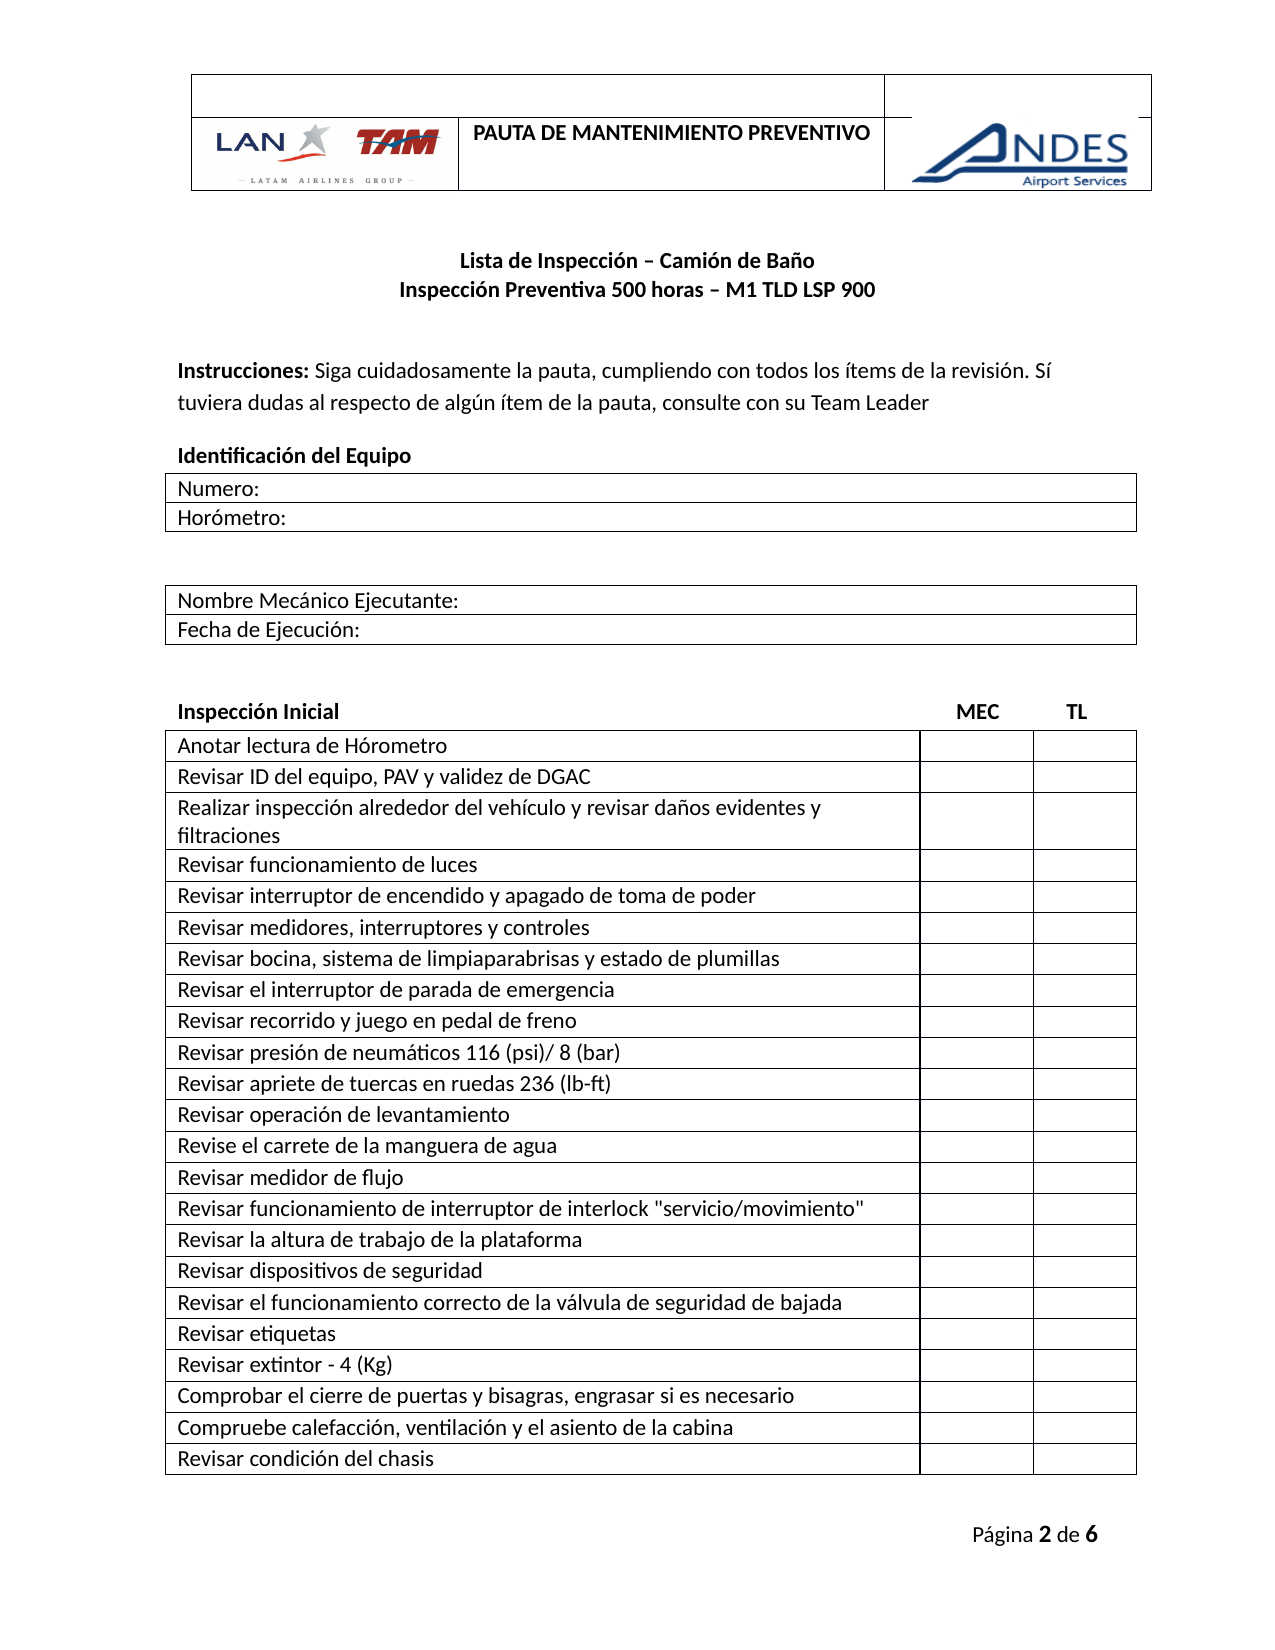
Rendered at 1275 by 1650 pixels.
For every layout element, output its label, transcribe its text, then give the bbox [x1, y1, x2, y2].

table_cell Revisar bocina, sistema de limpiaparabrisas y estado de plumillas [166, 944, 919, 974]
table_cell [1034, 1444, 1136, 1474]
picture [204, 118, 454, 190]
table_cell [921, 1132, 1033, 1162]
table_cell Horómetro: [166, 503, 1136, 531]
table_cell Revisar el funcionamiento correcto de la válvula de seguridad de bajada [166, 1288, 919, 1318]
table_cell Compruebe calefacción, ventilación y el asiento de la cabina [166, 1413, 919, 1443]
table_cell Revisar etiquetas [166, 1319, 919, 1349]
table_cell Fecha de Ejecución: [166, 615, 1136, 643]
table_header [921, 731, 1033, 761]
table_cell Revisar medidor de flujo [166, 1163, 919, 1193]
table_cell [921, 913, 1033, 943]
table_cell Revisar dispositivos de seguridad [166, 1257, 919, 1287]
table_cell [1034, 1319, 1136, 1349]
table_cell Revisar presión de neumáticos 116 (psi)/ 8 (bar) [166, 1038, 919, 1068]
table_cell [1034, 1413, 1136, 1443]
table_cell [1034, 1007, 1136, 1037]
table_cell [1034, 882, 1136, 912]
table_cell Revisar el interruptor de parada de emergencia [166, 975, 919, 1006]
table_header Anotar lectura de Hórometro [166, 731, 919, 761]
table_cell [921, 1413, 1033, 1443]
table_cell Revisar interruptor de encendido y apagado de toma de poder [166, 882, 919, 912]
table_cell Realizar inspección alrededor del vehículo y revisar daños evidentes y filtraciones [166, 793, 919, 849]
table_cell [1034, 913, 1136, 943]
table_cell [921, 1225, 1033, 1256]
picture [911, 117, 1139, 190]
table_cell Revisar extintor - 4 (Kg) [166, 1350, 919, 1381]
table_cell [921, 1319, 1033, 1349]
table_cell [921, 1288, 1033, 1318]
table_header Numero: [166, 474, 1136, 502]
text Identificación del Equipo [177, 441, 1098, 469]
table_cell [1034, 975, 1136, 1006]
text Inspección Inicial MEC TL [177, 697, 1098, 726]
table_cell [1034, 1100, 1136, 1131]
table_cell [1034, 850, 1136, 881]
table_cell [921, 975, 1033, 1006]
text Lista de Inspección – Camión de Baño [177, 247, 1098, 275]
table_header [1034, 731, 1136, 761]
table_cell Revisar recorrido y juego en pedal de freno [166, 1007, 919, 1037]
table_cell [921, 882, 1033, 912]
table_cell Revisar apriete de tuercas en ruedas 236 (lb-ft) [166, 1069, 919, 1099]
table_cell [921, 1257, 1033, 1287]
table_cell Revisar condición del chasis [166, 1444, 919, 1474]
table_cell [1034, 1163, 1136, 1193]
table_cell [1034, 1350, 1136, 1381]
table_cell [921, 1038, 1033, 1068]
table_cell [1034, 1038, 1136, 1068]
table_cell Revisar funcionamiento de interruptor de interlock "servicio/movimiento" [166, 1194, 919, 1224]
table_cell [921, 1100, 1033, 1131]
table_cell Comprobar el cierre de puertas y bisagras, engrasar si es necesario [166, 1382, 919, 1412]
picture [204, 191, 454, 195]
table_cell [1034, 944, 1136, 974]
table_cell [1034, 1132, 1136, 1162]
table_cell Revisar la altura de trabajo de la plataforma [166, 1225, 919, 1256]
table_cell [921, 1194, 1033, 1224]
table_cell [921, 1444, 1033, 1474]
table_header Nombre Mecánico Ejecutante: [166, 586, 1136, 614]
text Inspección Preventiva 500 horas – M1 TLD LSP 900 [177, 275, 1098, 303]
table_cell Revisar funcionamiento de luces [166, 850, 919, 881]
table_cell [1034, 762, 1136, 792]
table_cell [921, 1007, 1033, 1037]
table_cell [921, 944, 1033, 974]
table_cell [1034, 793, 1136, 849]
text Instrucciones: Siga cuidadosamente la pauta, cumpliendo con todos los ítems de la revisión. Sí tuviera dudas al respecto de algún ítem de la pauta, consulte con su Team Leader [177, 356, 1098, 416]
table_cell [1034, 1382, 1136, 1412]
table_cell [1034, 1257, 1136, 1287]
table_cell Revisar medidores, interruptores y controles [166, 913, 919, 943]
table_cell [1034, 1194, 1136, 1224]
table_cell [921, 850, 1033, 881]
table_cell Revise el carrete de la manguera de agua [166, 1132, 919, 1162]
table_cell Revisar ID del equipo, PAV y validez de DGAC [166, 762, 919, 792]
table_cell [921, 1163, 1033, 1193]
table_cell [921, 1069, 1033, 1099]
table_cell [1034, 1069, 1136, 1099]
table_cell [921, 1382, 1033, 1412]
table_cell [921, 793, 1033, 849]
table_cell [1034, 1288, 1136, 1318]
table_cell [1034, 1225, 1136, 1256]
table_cell [921, 1350, 1033, 1381]
table_cell [921, 762, 1033, 792]
table_cell Revisar operación de levantamiento [166, 1100, 919, 1131]
